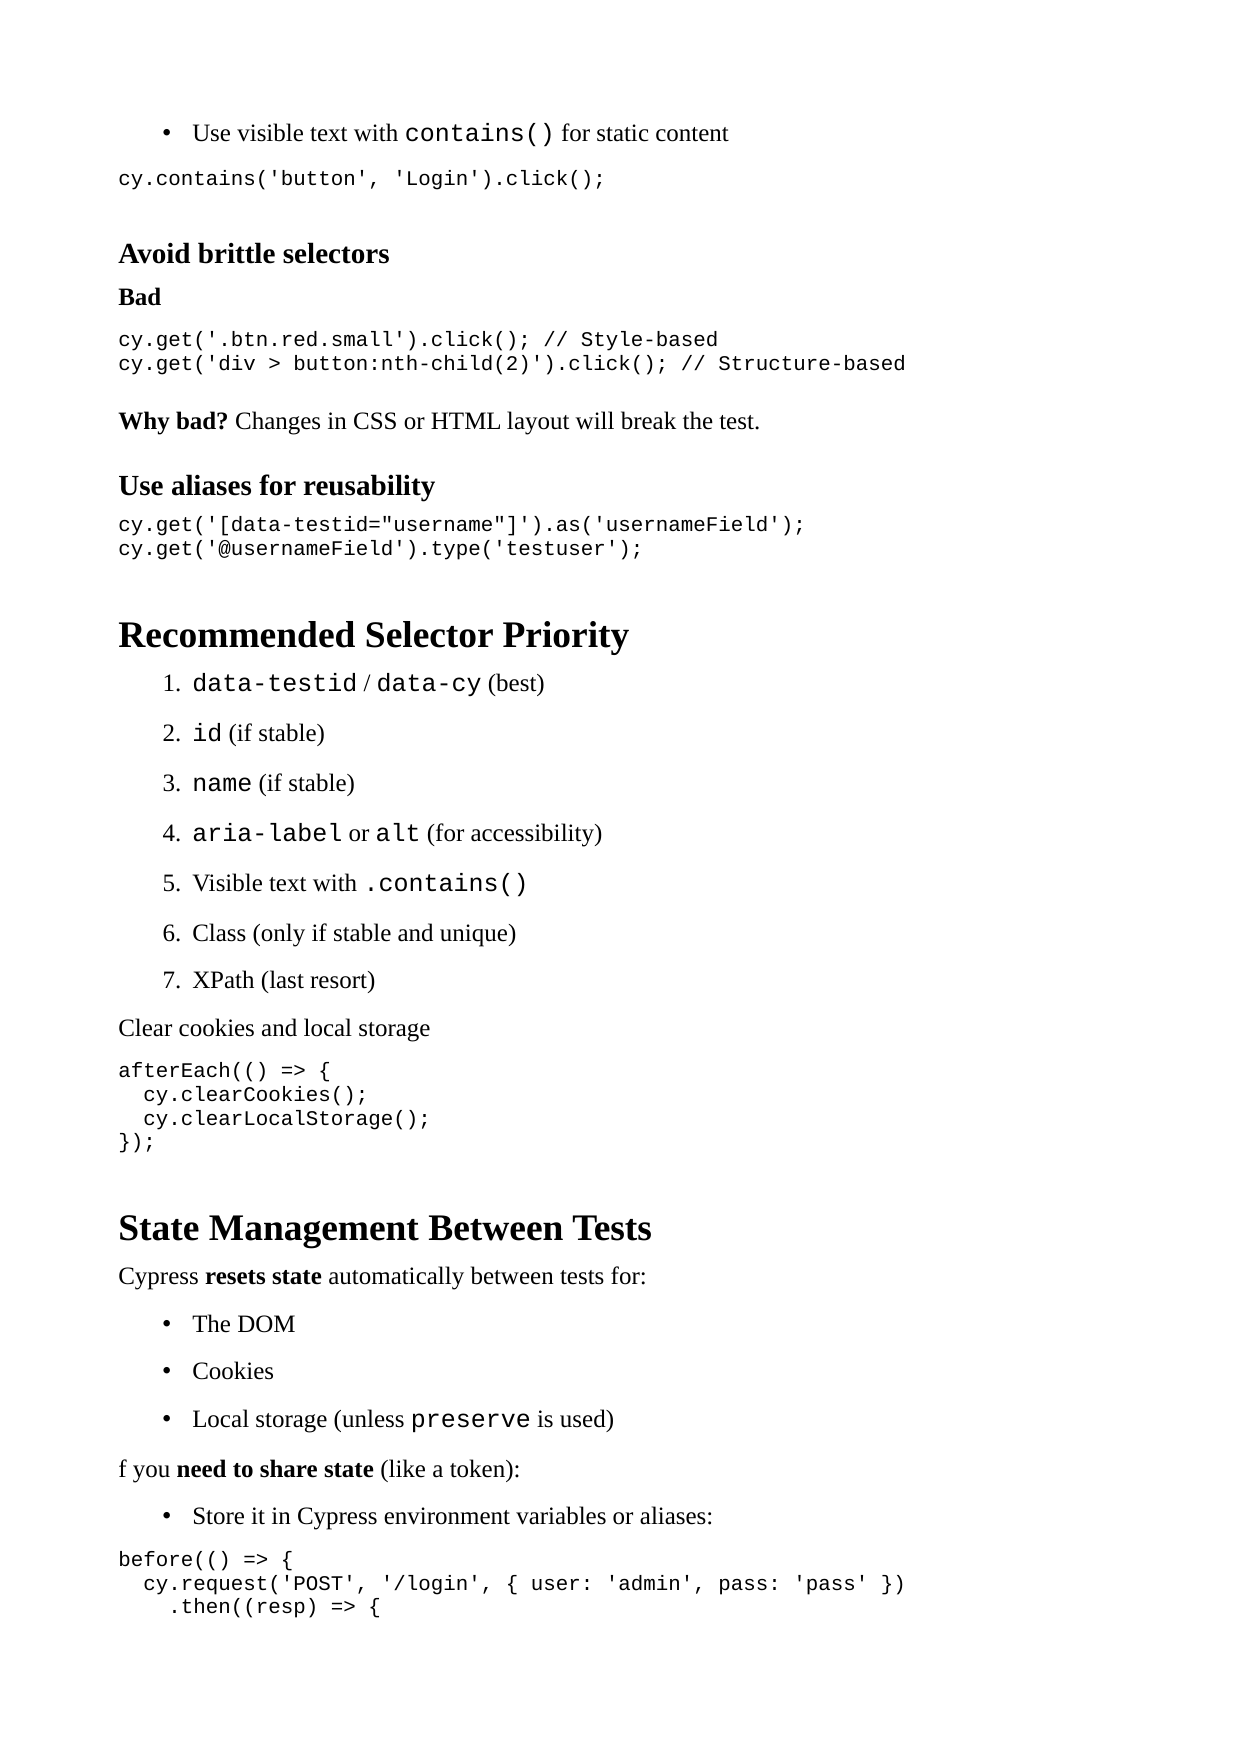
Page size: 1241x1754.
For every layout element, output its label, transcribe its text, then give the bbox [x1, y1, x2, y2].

list data-testid / data-cy (best) [162, 668, 1122, 698]
text afterEach(() => { [118, 1061, 1122, 1084]
text cy.get('.btn.red.small').click(); // Style-based [118, 329, 1122, 353]
list Use visible text with contains() for static content [162, 118, 1122, 149]
text cy.request('POST', '/login', { user: 'admin', pass: 'pass' }) [118, 1573, 1122, 1596]
text Clear cookies and local storage [118, 1013, 1122, 1042]
list aria-label or alt (for accessibility) [162, 818, 1122, 848]
text cy.get('@usernameField').type('testuser'); [118, 538, 1122, 562]
list Local storage (unless preserve is used) [162, 1404, 1122, 1435]
text }); [118, 1131, 1122, 1155]
subtitle Use aliases for reusability [118, 468, 1122, 502]
text Bad [118, 282, 1122, 311]
list id (if stable) [162, 718, 1122, 748]
subtitle Avoid brittle selectors [118, 236, 1122, 269]
text Why bad? Changes in CSS or HTML layout will break the test. [118, 406, 1122, 435]
text cy.contains('button', 'Login').click(); [118, 168, 1122, 192]
list The DOM [162, 1309, 1122, 1337]
text Cypress resets state automatically between tests for: [118, 1261, 1122, 1290]
list name (if stable) [162, 768, 1122, 798]
text .then((resp) => { [118, 1596, 1122, 1620]
subtitle State Management Between Tests [118, 1205, 1122, 1248]
text f you need to share state (like a token): [118, 1454, 1122, 1483]
text cy.get('[data-testid="username"]').as('usernameField'); [118, 514, 1122, 538]
list Store it in Cypress environment variables or aliases: [162, 1501, 1122, 1530]
list XPath (last resort) [162, 965, 1122, 994]
text before(() => { [118, 1549, 1122, 1573]
list Visible text with .contains() [162, 868, 1122, 898]
text cy.get('div > button:nth-child(2)').click(); // Structure-based [118, 353, 1122, 377]
text cy.clearLocalStorage(); [118, 1108, 1122, 1131]
text cy.clearCookies(); [118, 1084, 1122, 1108]
subtitle Recommended Selector Priority [118, 612, 1122, 655]
list Class (only if stable and unique) [162, 918, 1122, 946]
list Cookies [162, 1356, 1122, 1385]
